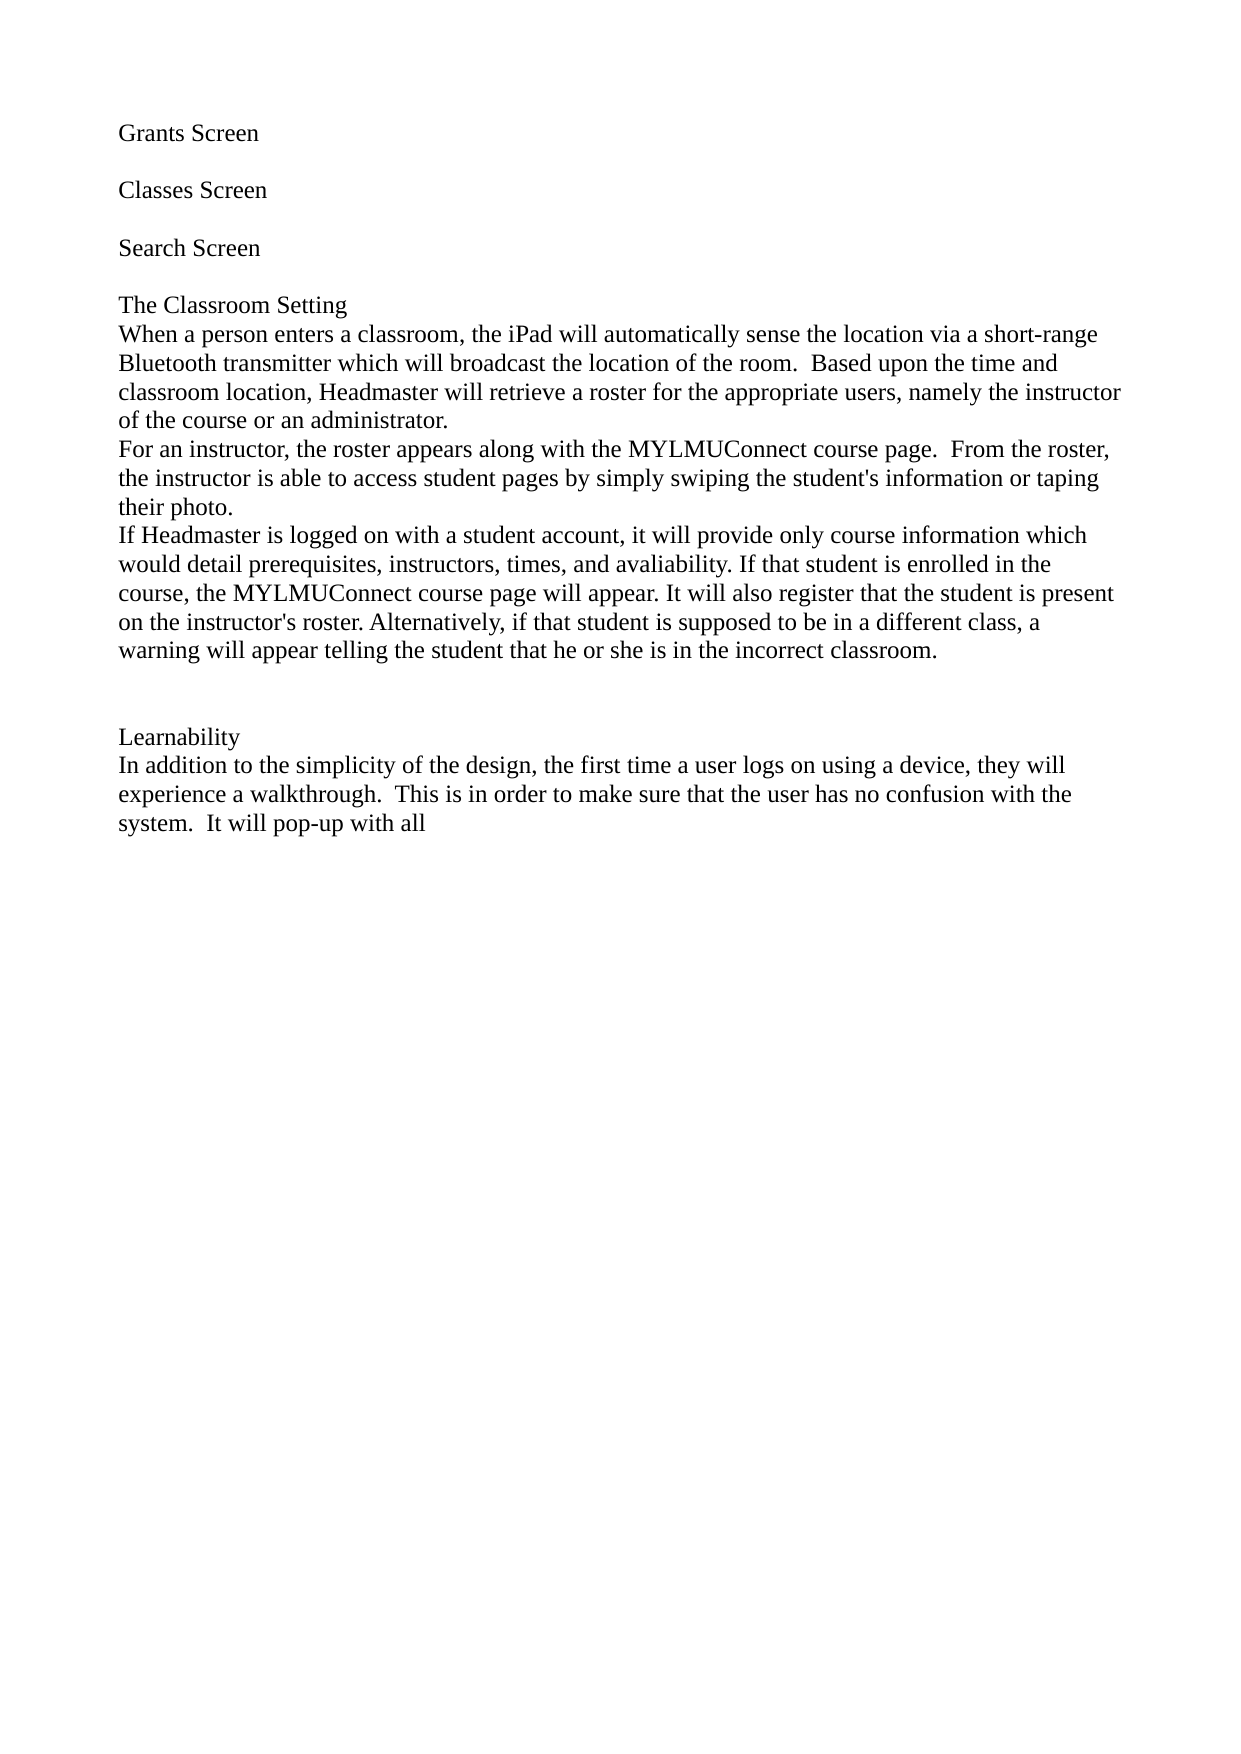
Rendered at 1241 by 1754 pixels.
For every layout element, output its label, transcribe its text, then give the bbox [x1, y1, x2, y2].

text Classes Screen [118, 176, 1122, 204]
text Learnability [118, 722, 1122, 751]
text The Classroom Setting [118, 291, 1122, 319]
text Search Screen [118, 233, 1122, 262]
text Grants Screen [118, 118, 1122, 147]
text In addition to the simplicity of the design, the first time a user logs on using a device, they will experience a walkthrough. This is in order to make sure that the user has no confusion with the system. It will pop-up with all [118, 751, 1122, 837]
text When a person enters a classroom, the iPad will automatically sense the location via a short-range Bluetooth transmitter which will broadcast the location of the room. Based upon the time and classroom location, Headmaster will retrieve a roster for the appropriate users, namely the instructor of the course or an administrator. [118, 319, 1122, 434]
text For an instructor, the roster appears along with the MYLMUConnect course page. From the roster, the instructor is able to access student pages by simply swiping the student's information or taping their photo. [118, 434, 1122, 521]
text If Headmaster is logged on with a student account, it will provide only course information which would detail prerequisites, instructors, times, and avaliability. If that student is enrolled in the course, the MYLMUConnect course page will appear. It will also register that the student is present on the instructor's roster. Alternatively, if that student is supposed to be in a different class, a warning will appear telling the student that he or she is in the incorrect classroom. [118, 521, 1122, 664]
